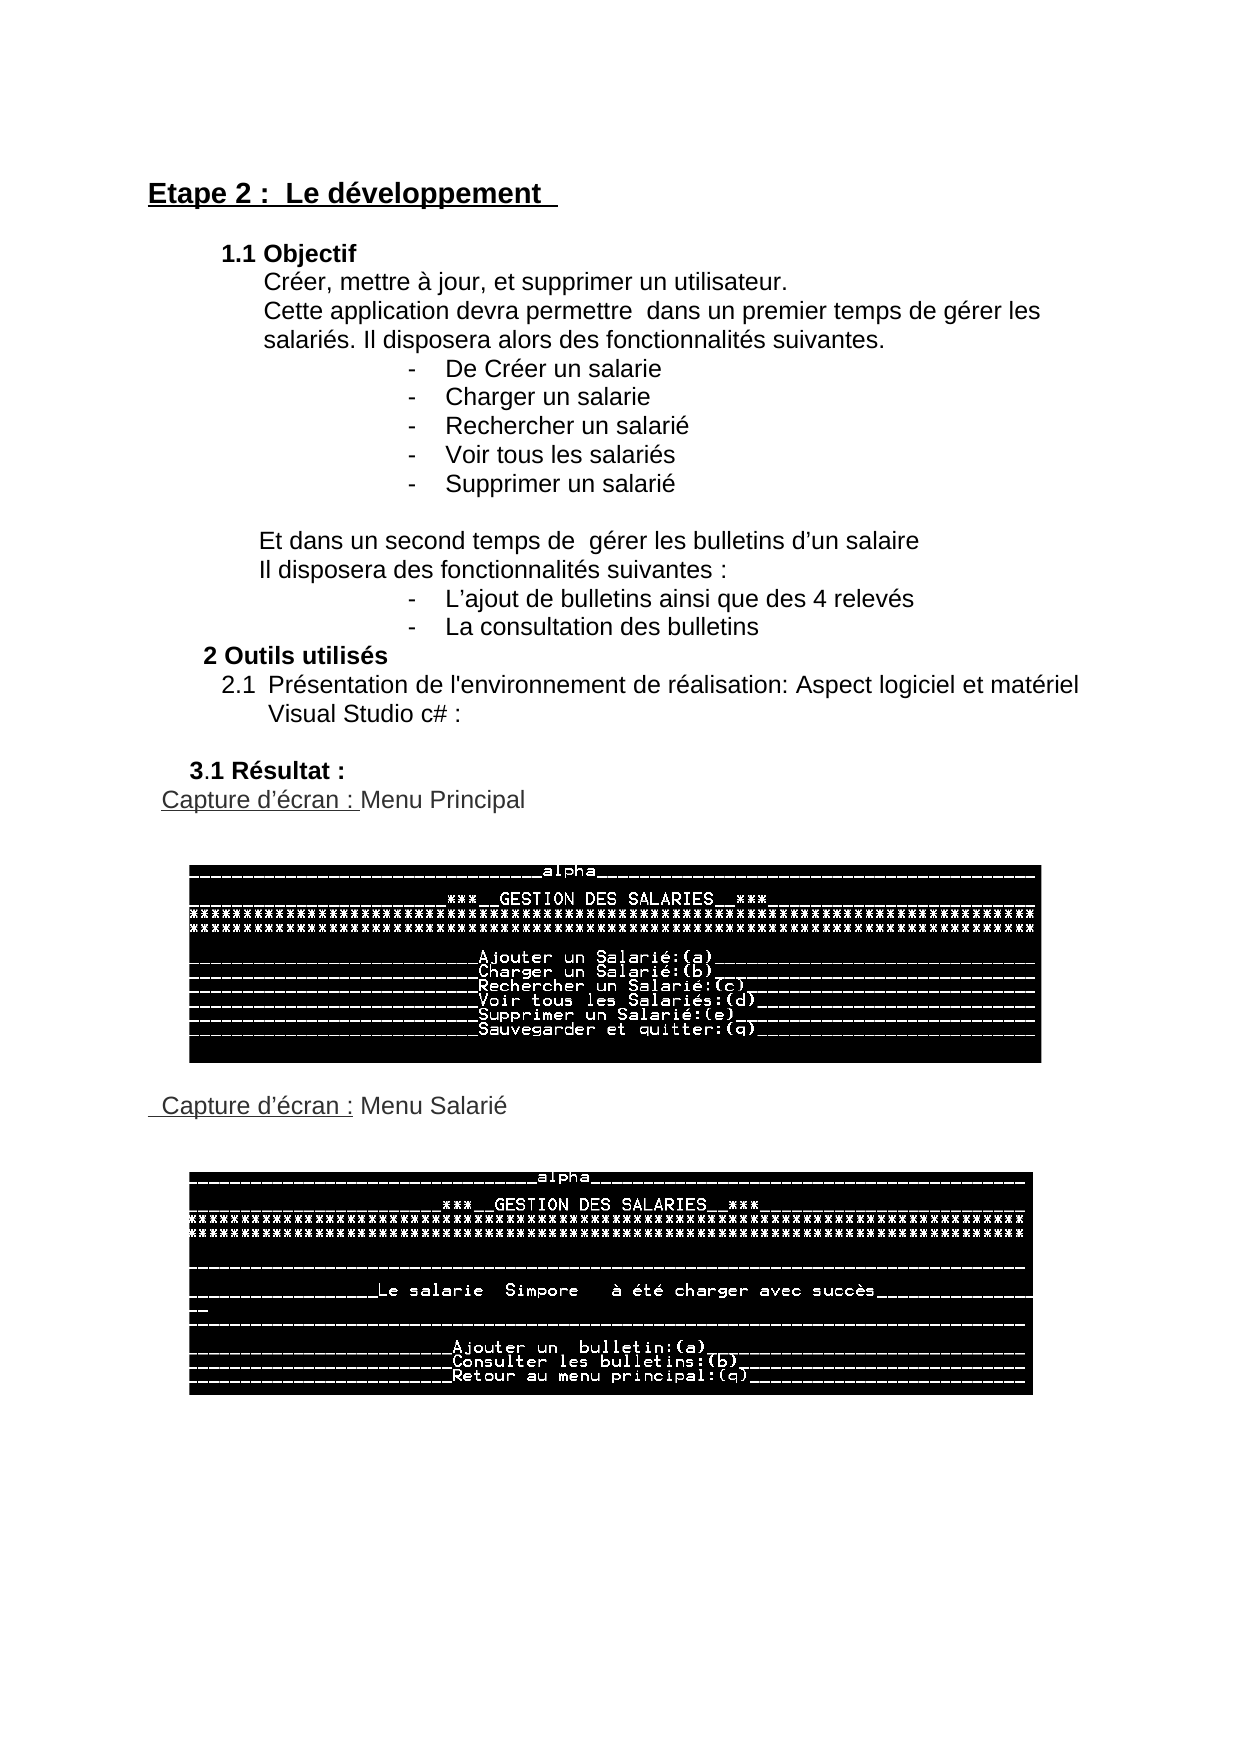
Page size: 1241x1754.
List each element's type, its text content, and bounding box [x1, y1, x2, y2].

text Capture d’écran : Menu Principal [148, 785, 1093, 814]
text Il disposera des fonctionnalités suivantes : [148, 555, 1093, 584]
text Créer, mettre à jour, et supprimer un utilisateur. [263, 267, 1093, 296]
text 3.1 Résultat : [148, 756, 1093, 785]
text Et dans un second temps de gérer les bulletins d’un salaire [148, 526, 1093, 555]
list Voir tous les salariés [408, 440, 1093, 469]
text Cette application devra permettre dans un premier temps de gérer les salariés. Il disposera alors des fonctionnalités suivantes. [263, 296, 1093, 354]
text Etape 2 : Le développement [148, 176, 1093, 210]
text Capture d’écran : Menu Salarié [148, 1091, 1093, 1120]
list Rechercher un salarié [408, 411, 1093, 440]
list L’ajout de bulletins ainsi que des 4 relevés [408, 584, 1093, 612]
text 2 Outils utilisés [148, 641, 1093, 670]
list De Créer un salarie [408, 354, 1093, 382]
list Supprimer un salarié [408, 469, 1093, 497]
list Objectif [221, 239, 1093, 267]
text Visual Studio c# : [221, 699, 1093, 727]
text 2.1 Présentation de l'environnement de réalisation: Aspect logiciel et matériel [221, 670, 1093, 699]
list La consultation des bulletins [408, 612, 1093, 641]
list Charger un salarie [408, 382, 1093, 411]
